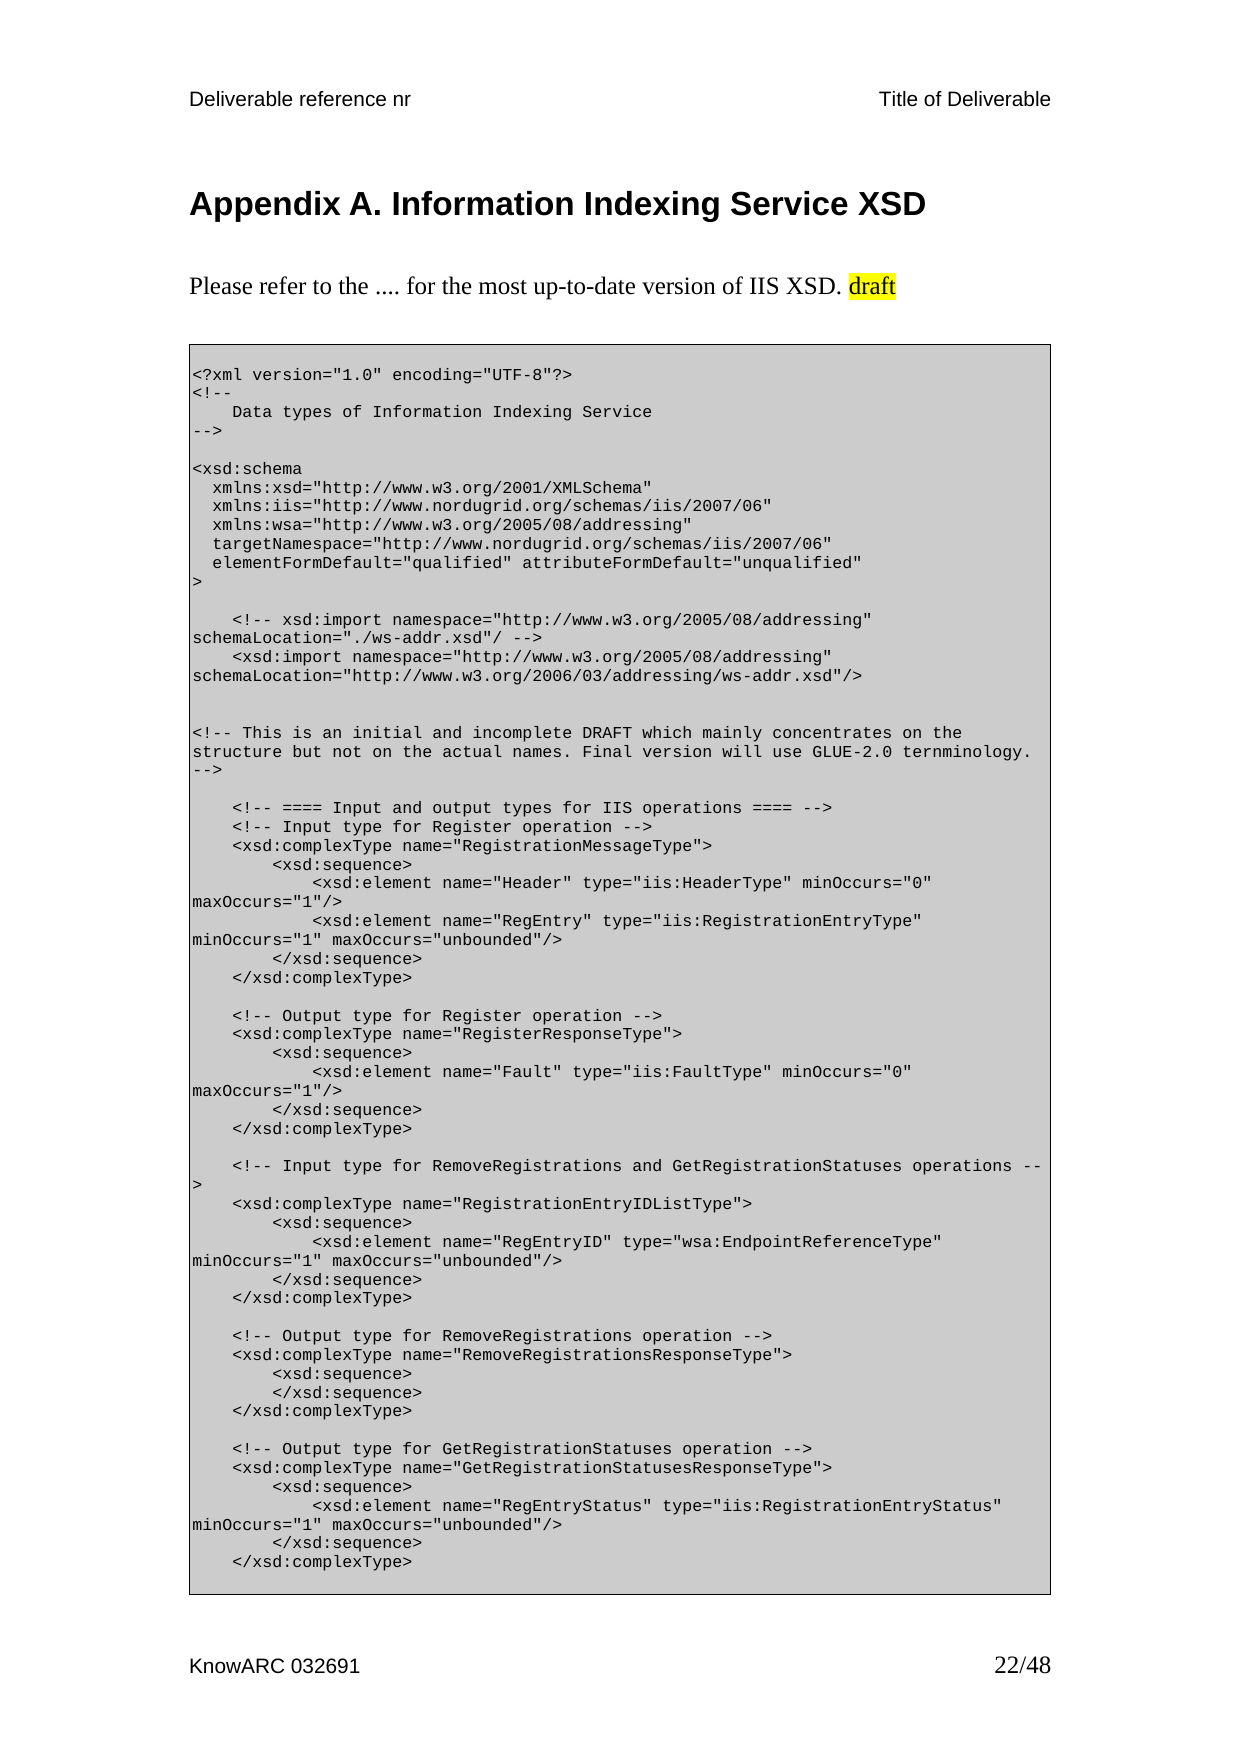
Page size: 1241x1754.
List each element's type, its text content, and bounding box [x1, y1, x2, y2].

text xmlns:xsd="http://www.w3.org/2001/XMLSchema" [190, 476, 1050, 495]
text <xsd:element name="RegEntryID" type="wsa:EndpointReferenceType" minOccurs="1" maxOccurs="unbounded"/> [190, 1230, 1050, 1268]
text --> [190, 419, 1050, 438]
text Data types of Information Indexing Service [190, 401, 1050, 419]
text <xsd:sequence> [190, 1211, 1050, 1230]
text <xsd:element name="Header" type="iis:HeaderType" minOccurs="0" maxOccurs="1"/> [190, 872, 1050, 910]
text <xsd:element name="Fault" type="iis:FaultType" minOccurs="0" maxOccurs="1"/> [190, 1061, 1050, 1098]
text xmlns:wsa="http://www.w3.org/2005/08/addressing" [190, 514, 1050, 533]
text <!-- Input type for Register operation --> [190, 815, 1050, 834]
text <xsd:complexType name="RemoveRegistrationsResponseType"> [190, 1343, 1050, 1362]
text </xsd:sequence> [190, 947, 1050, 966]
text </xsd:sequence> [190, 1098, 1050, 1117]
text <xsd:complexType name="RegistrationEntryIDListType"> [190, 1192, 1050, 1211]
text <!-- ==== Input and output types for IIS operations ==== --> [190, 797, 1050, 815]
text </xsd:complexType> [190, 1551, 1050, 1569]
text <!-- Output type for GetRegistrationStatuses operation --> [190, 1438, 1050, 1456]
text <xsd:element name="RegEntry" type="iis:RegistrationEntryType" minOccurs="1" maxOccurs="unbounded"/> [190, 910, 1050, 947]
subtitle Information Indexing Service XSD [189, 185, 1051, 222]
text </xsd:complexType> [190, 1400, 1050, 1419]
text <xsd:sequence> [190, 1475, 1050, 1494]
text <xsd:import namespace="http://www.w3.org/2005/08/addressing" schemaLocation="http://www.w3.org/2006/03/addressing/ws-addr.xsd"/> [190, 646, 1050, 683]
text </xsd:complexType> [190, 1287, 1050, 1306]
text <xsd:complexType name="RegistrationMessageType"> [190, 834, 1050, 853]
text elementFormDefault="qualified" attributeFormDefault="unqualified" [190, 551, 1050, 570]
text <xsd:sequence> [190, 1042, 1050, 1061]
text </xsd:sequence> [190, 1268, 1050, 1287]
text </xsd:complexType> [190, 1117, 1050, 1136]
text <!-- Input type for RemoveRegistrations and GetRegistrationStatuses operations --> [190, 1155, 1050, 1192]
text <xsd:complexType name="RegisterResponseType"> [190, 1023, 1050, 1042]
text <xsd:element name="RegEntryStatus" type="iis:RegistrationEntryStatus" minOccurs="1" maxOccurs="unbounded"/> [190, 1494, 1050, 1532]
text <!-- This is an initial and incomplete DRAFT which mainly concentrates on the structure but not on the actual names. Final version will use GLUE-2.0 ternminology. --> [190, 721, 1050, 778]
text </xsd:sequence> [190, 1532, 1050, 1551]
text Please refer to the .... for the most up-to-date version of IIS XSD. draft [189, 272, 1051, 300]
text </xsd:complexType> [190, 966, 1050, 985]
text <!-- Output type for RemoveRegistrations operation --> [190, 1324, 1050, 1343]
text <?xml version="1.0" encoding="UTF-8"?> [190, 363, 1050, 382]
text targetNamespace="http://www.nordugrid.org/schemas/iis/2007/06" [190, 533, 1050, 551]
text <xsd:schema [190, 457, 1050, 476]
text <xsd:complexType name="GetRegistrationStatusesResponseType"> [190, 1456, 1050, 1475]
text > [190, 570, 1050, 589]
text <!-- xsd:import namespace="http://www.w3.org/2005/08/addressing" schemaLocation="./ws-addr.xsd"/ --> [190, 608, 1050, 646]
text </xsd:sequence> [190, 1381, 1050, 1400]
text <!-- Output type for Register operation --> [190, 1004, 1050, 1023]
text <xsd:sequence> [190, 1362, 1050, 1381]
text <!-- [190, 382, 1050, 401]
text xmlns:iis="http://www.nordugrid.org/schemas/iis/2007/06" [190, 495, 1050, 514]
text <xsd:sequence> [190, 853, 1050, 872]
